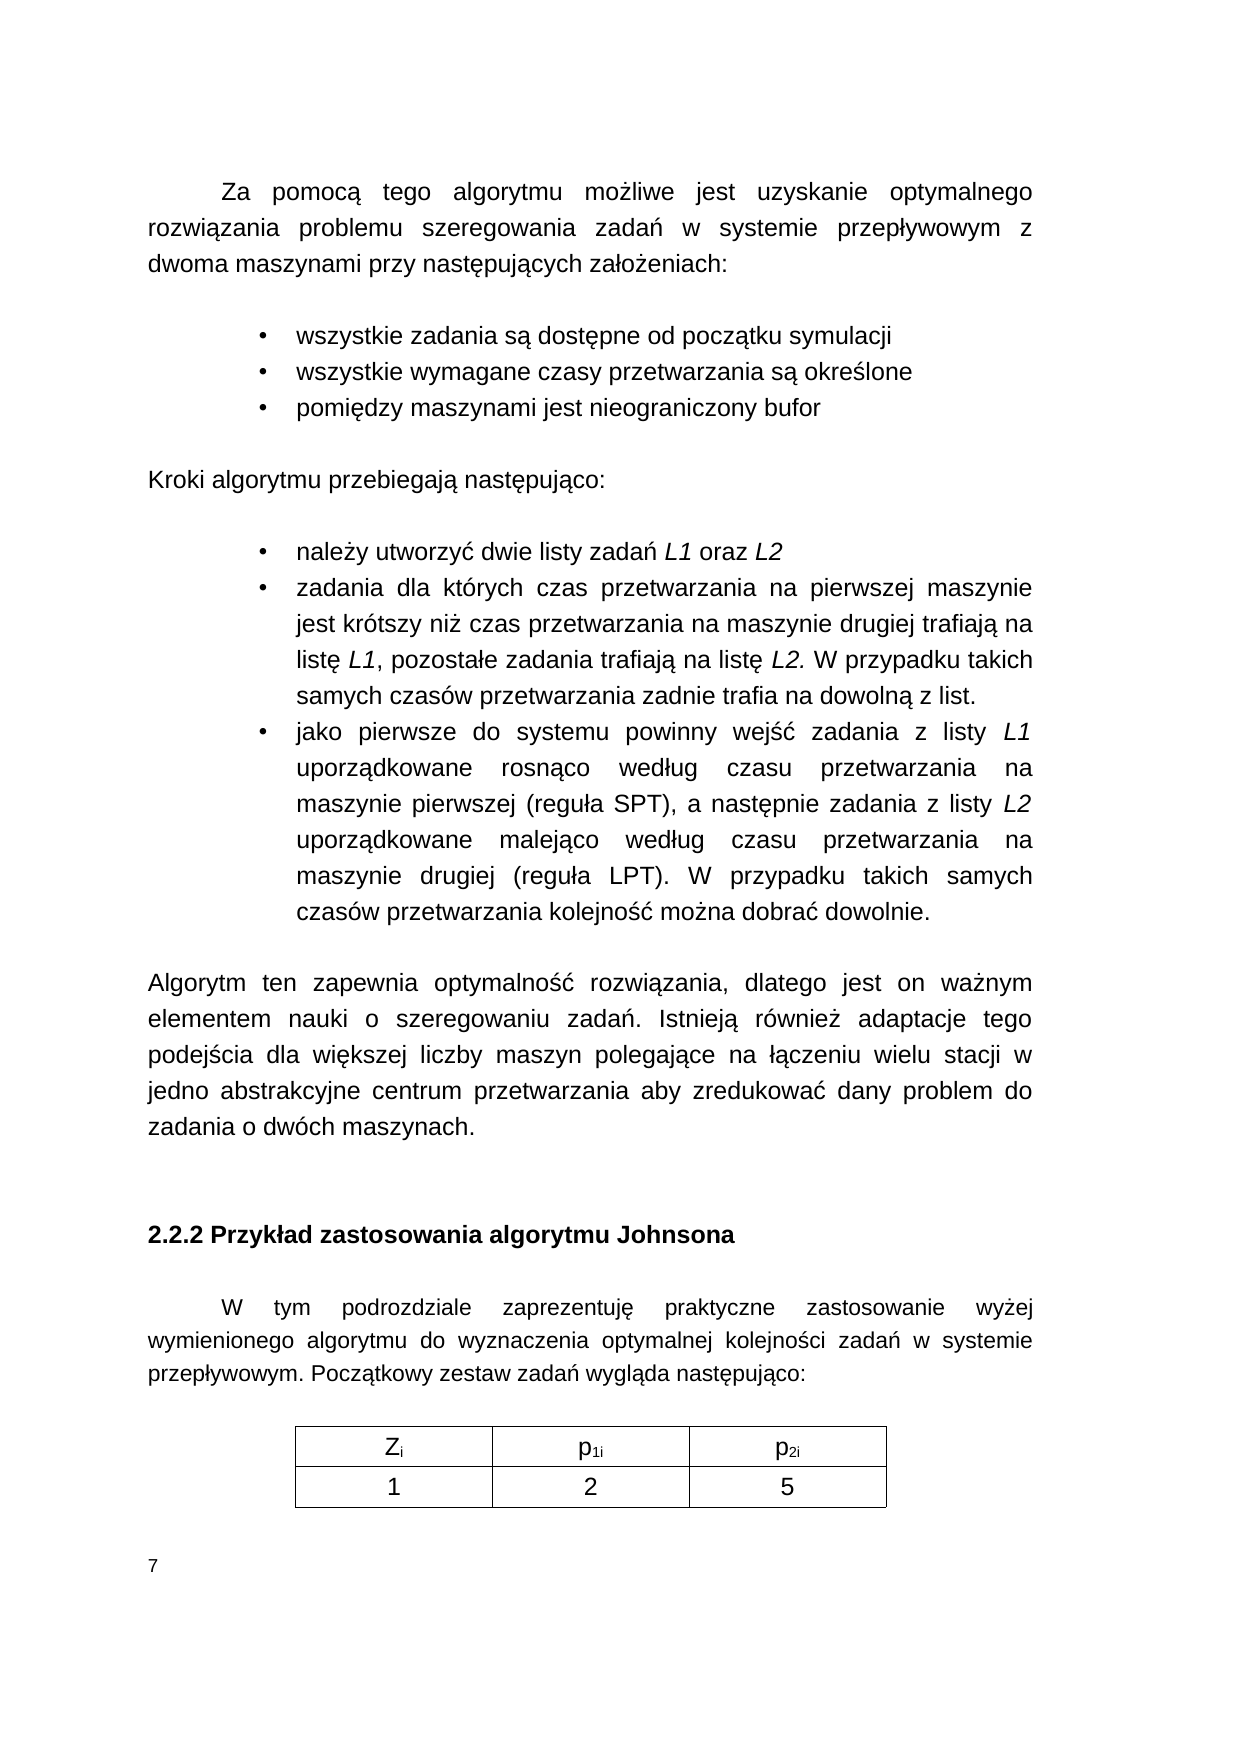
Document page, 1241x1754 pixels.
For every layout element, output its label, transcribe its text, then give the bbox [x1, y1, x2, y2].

list zadania dla których czas przetwarzania na pierwszej maszynie jest krótszy niż czas przetwarzania na maszynie drugiej trafiają na listę L1, pozostałe zadania trafiają na listę L2. W przypadku takich samych czasów przetwarzania zadnie trafia na dowolną z list. [259, 573, 1033, 709]
list pomiędzy maszynami jest nieograniczony bufor [259, 393, 1033, 422]
table_header Zi [296, 1427, 492, 1466]
table_header p2i [690, 1427, 886, 1466]
text Kroki algorytmu przebiegają następująco: [148, 465, 1033, 494]
list jako pierwsze do systemu powinny wejść zadania z listy L1 uporządkowane rosnąco według czasu przetwarzania na maszynie pierwszej (reguła SPT), a następnie zadania z listy L2 uporządkowane malejąco według czasu przetwarzania na maszynie drugiej (reguła LPT). W przypadku takich samych czasów przetwarzania kolejność można dobrać dowolnie. [259, 717, 1033, 925]
text Algorytm ten zapewnia optymalność rozwiązania, dlatego jest on ważnym elementem nauki o szeregowaniu zadań. Istnieją również adaptacje tego podejścia dla większej liczby maszyn polegające na łączeniu wielu stacji w jedno abstrakcyjne centrum przetwarzania aby zredukować dany problem do zadania o dwóch maszynach. [148, 968, 1033, 1141]
list wszystkie wymagane czasy przetwarzania są określone [259, 357, 1033, 386]
text W tym podrozdziale zaprezentuję praktyczne zastosowanie wyżej wymienionego algorytmu do wyznaczenia optymalnej kolejności zadań w systemie przepływowym. Początkowy zestaw zadań wygląda następująco: [148, 1292, 1033, 1386]
text Za pomocą tego algorytmu możliwe jest uzyskanie optymalnego rozwiązania problemu szeregowania zadań w systemie przepływowym z dwoma maszynami przy następujących założeniach: [148, 177, 1033, 278]
table_cell 5 [690, 1467, 886, 1507]
table_cell 2 [493, 1467, 689, 1507]
list wszystkie zadania są dostępne od początku symulacji [259, 321, 1033, 350]
table_header p1i [493, 1427, 689, 1466]
table_cell 1 [296, 1467, 492, 1507]
text 2.2.2 Przykład zastosowania algorytmu Johnsona [148, 1220, 1033, 1249]
list należy utworzyć dwie listy zadań L1 oraz L2 [259, 537, 1033, 566]
